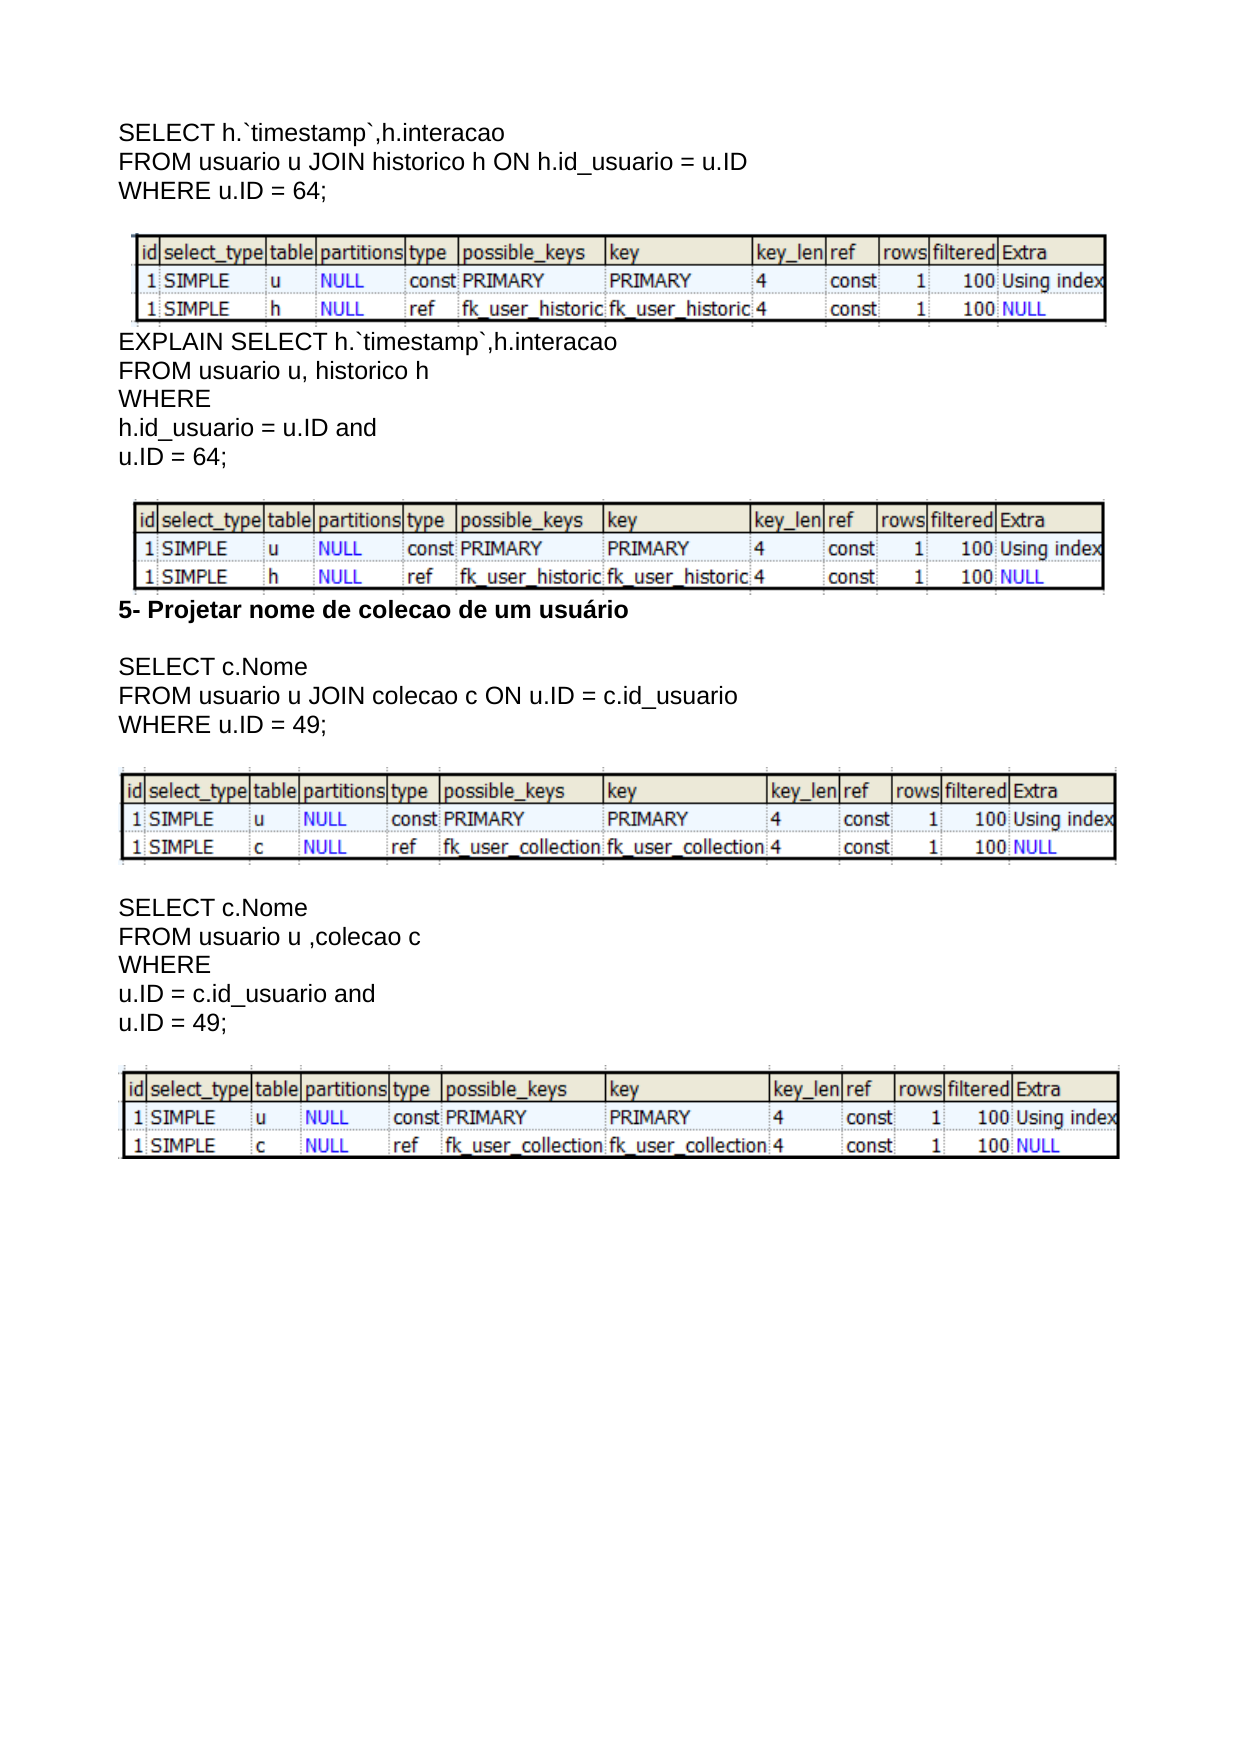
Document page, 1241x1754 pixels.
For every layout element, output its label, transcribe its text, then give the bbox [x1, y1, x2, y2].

text WHERE u.ID = 49; [118, 710, 1122, 738]
text FROM usuario u JOIN historico h ON h.id_usuario = u.ID [118, 147, 1122, 176]
text SELECT c.Nome [118, 652, 1122, 681]
text 5- Projetar nome de colecao de um usuário [118, 557, 1122, 623]
text FROM usuario u JOIN colecao c ON u.ID = c.id_usuario [118, 681, 1122, 710]
text WHERE [118, 384, 1122, 413]
text u.ID = 64; [118, 442, 1122, 471]
text u.ID = 49; [118, 1008, 1122, 1037]
text FROM usuario u, historico h [118, 356, 1122, 384]
text u.ID = c.id_usuario and [118, 979, 1122, 1008]
text WHERE [118, 951, 1122, 979]
text FROM usuario u ,colecao c [118, 922, 1122, 951]
text h.id_usuario = u.ID and [118, 413, 1122, 442]
text SELECT c.Nome [118, 893, 1122, 922]
text SELECT h.`timestamp`,h.interacao [118, 118, 1122, 147]
text EXPLAIN SELECT h.`timestamp`,h.interacao [118, 262, 1122, 356]
text WHERE u.ID = 64; [118, 176, 1122, 204]
